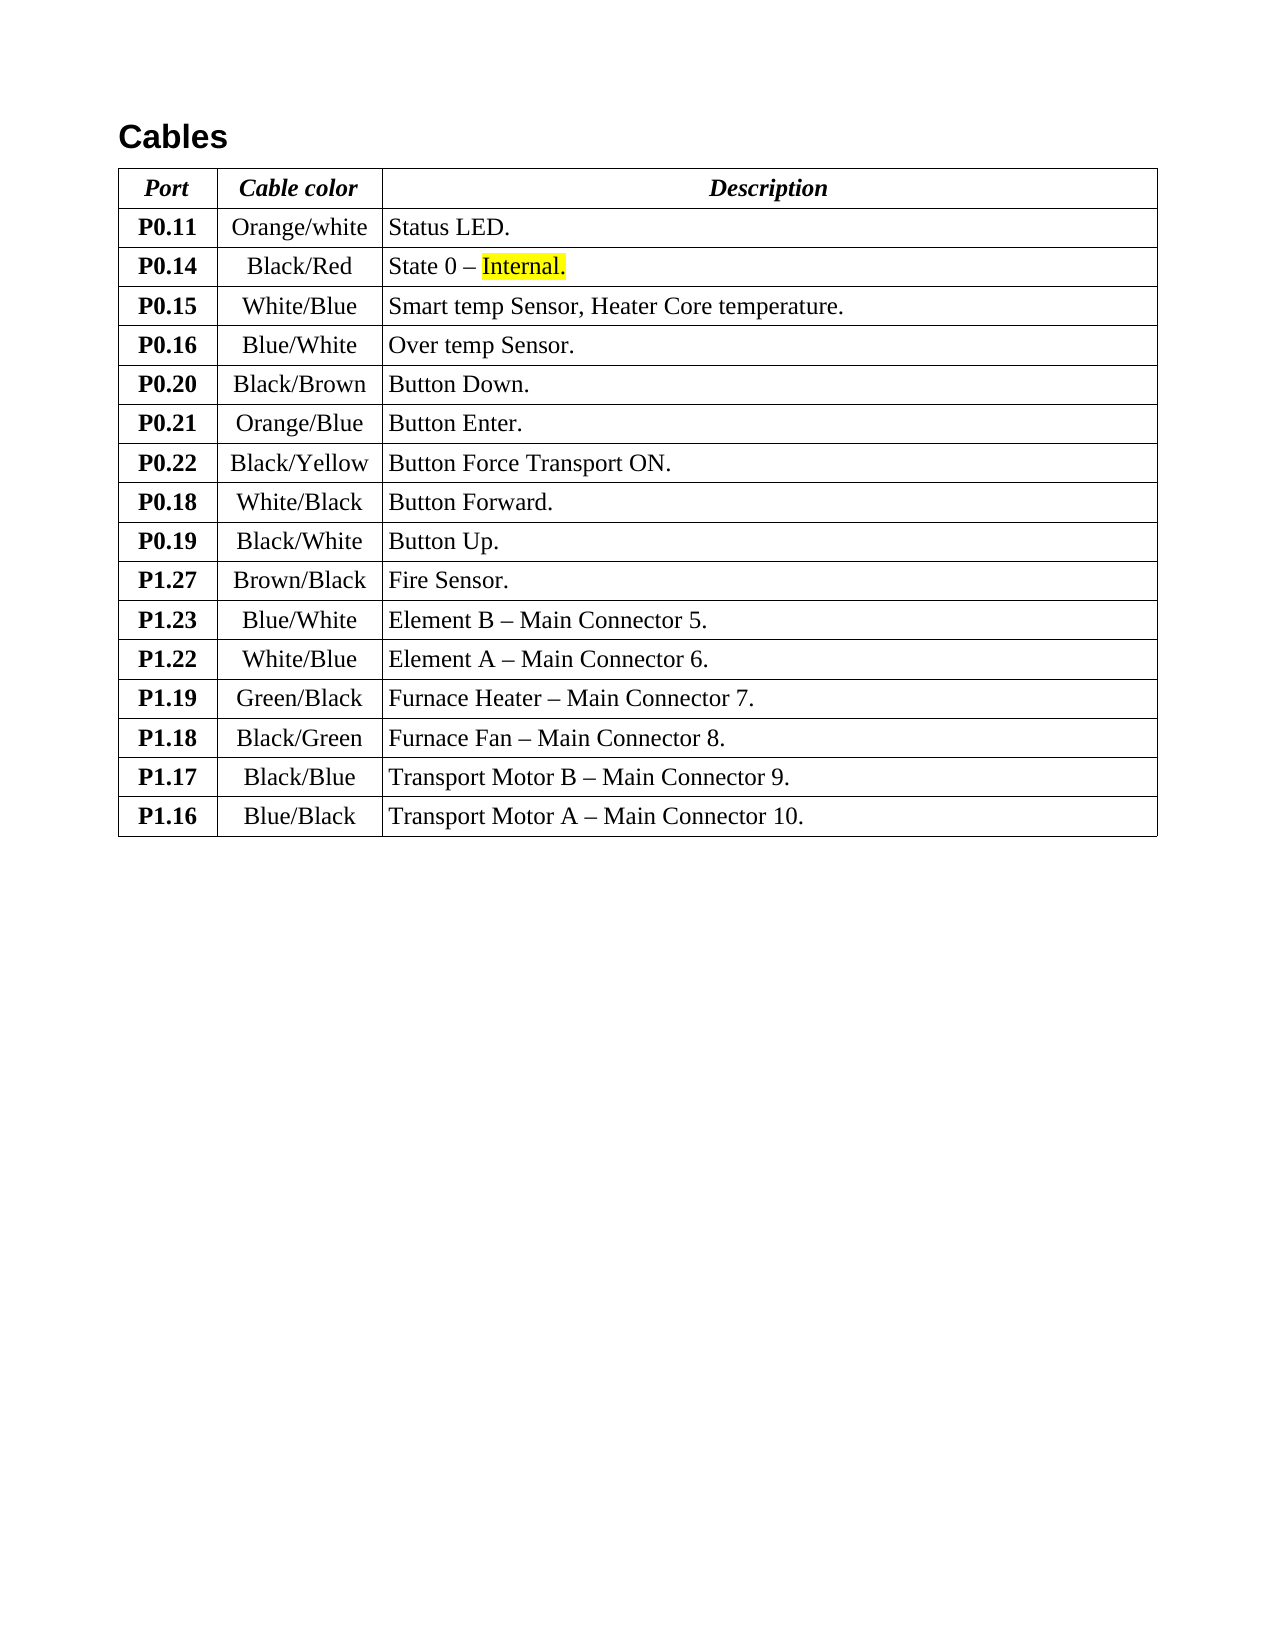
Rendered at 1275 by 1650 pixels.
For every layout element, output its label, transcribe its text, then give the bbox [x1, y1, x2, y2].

table_header Description [383, 169, 1157, 207]
table_cell Blue/White [218, 601, 382, 639]
table_cell Button Forward. [383, 483, 1157, 522]
table_cell P1.19 [119, 680, 217, 718]
table_cell P0.21 [119, 405, 217, 443]
table_cell Black/Yellow [218, 444, 382, 482]
table_cell Transport Motor A – Main Connector 10. [383, 797, 1157, 836]
table_cell P0.15 [119, 287, 217, 325]
subtitle Cables [118, 118, 1157, 156]
table_cell P1.16 [119, 797, 217, 836]
table_cell Furnace Fan – Main Connector 8. [383, 719, 1157, 757]
table_cell Element A – Main Connector 6. [383, 640, 1157, 679]
table_cell Smart temp Sensor, Heater Core temperature. [383, 287, 1157, 325]
table_cell Brown/Black [218, 562, 382, 600]
table_header Port [119, 169, 217, 207]
table_cell Black/Brown [218, 366, 382, 404]
table_cell Button Enter. [383, 405, 1157, 443]
table_cell P0.22 [119, 444, 217, 482]
table_cell P1.27 [119, 562, 217, 600]
table_cell State 0 – Internal. [383, 248, 1157, 286]
table_cell Furnace Heater – Main Connector 7. [383, 680, 1157, 718]
table_cell P1.23 [119, 601, 217, 639]
table_cell Orange/white [218, 209, 382, 247]
table_cell Black/Green [218, 719, 382, 757]
table_cell P0.18 [119, 483, 217, 522]
table_cell Black/Red [218, 248, 382, 286]
table_cell Button Up. [383, 523, 1157, 561]
table_cell Over temp Sensor. [383, 326, 1157, 364]
table_cell Blue/White [218, 326, 382, 364]
table_cell Transport Motor B – Main Connector 9. [383, 758, 1157, 796]
table_cell Black/Blue [218, 758, 382, 796]
table_cell P1.22 [119, 640, 217, 679]
table_cell Fire Sensor. [383, 562, 1157, 600]
table_cell P0.11 [119, 209, 217, 247]
table_cell P1.17 [119, 758, 217, 796]
table_cell P0.19 [119, 523, 217, 561]
table_cell White/Black [218, 483, 382, 522]
table_cell Button Force Transport ON. [383, 444, 1157, 482]
table_cell Black/White [218, 523, 382, 561]
table_header Cable color [218, 169, 382, 207]
table_cell Element B – Main Connector 5. [383, 601, 1157, 639]
table_cell White/Blue [218, 640, 382, 679]
table_cell P0.14 [119, 248, 217, 286]
table_cell P0.16 [119, 326, 217, 364]
table_cell Status LED. [383, 209, 1157, 247]
table_cell Blue/Black [218, 797, 382, 836]
table_cell Orange/Blue [218, 405, 382, 443]
table_cell P1.18 [119, 719, 217, 757]
table_cell Green/Black [218, 680, 382, 718]
table_cell P0.20 [119, 366, 217, 404]
table_cell Button Down. [383, 366, 1157, 404]
table_cell White/Blue [218, 287, 382, 325]
